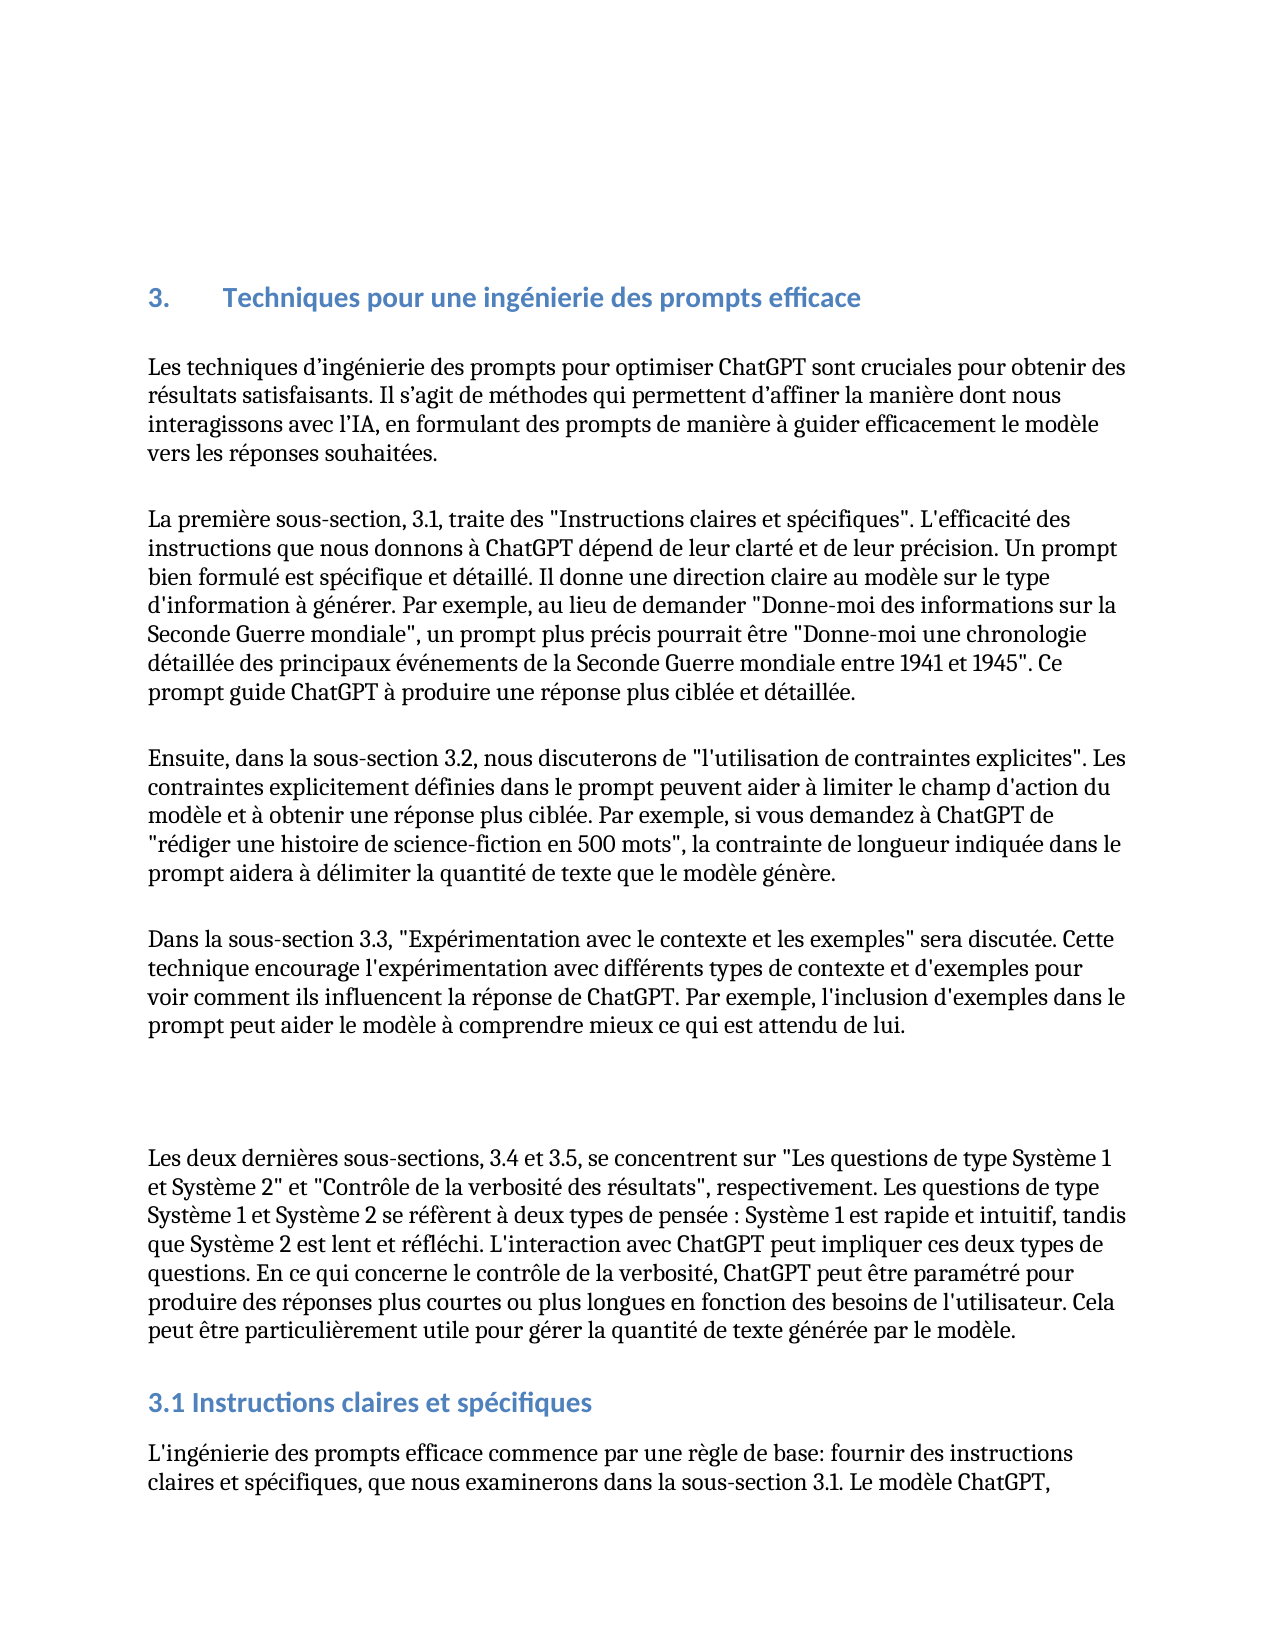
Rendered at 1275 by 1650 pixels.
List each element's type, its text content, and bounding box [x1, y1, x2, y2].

subtitle 3.1 Instructions claires et spécifiques [148, 1384, 1127, 1420]
list Techniques pour une ingénierie des prompts efficace [148, 279, 1127, 315]
text L'ingénierie des prompts efficace commence par une règle de base: fournir des instructions claires et spécifiques, que nous examinerons dans la sous-section 3.1. Le modèle ChatGPT, [148, 1439, 1127, 1496]
text La première sous-section, 3.1, traite des "Instructions claires et spécifiques". L'efficacité des instructions que nous donnons à ChatGPT dépend de leur clarté et de leur précision. Un prompt bien formulé est spécifique et détaillé. Il donne une direction claire au modèle sur le type d'information à générer. Par exemple, au lieu de demander "Donne-moi des informations sur la Seconde Guerre mondiale", un prompt plus précis pourrait être "Donne-moi une chronologie détaillée des principaux événements de la Seconde Guerre mondiale entre 1941 et 1945". Ce prompt guide ChatGPT à produire une réponse plus ciblée et détaillée. [148, 505, 1127, 706]
text Dans la sous-section 3.3, "Expérimentation avec le contexte et les exemples" sera discutée. Cette technique encourage l'expérimentation avec différents types de contexte et d'exemples pour voir comment ils influencent la réponse de ChatGPT. Par exemple, l'inclusion d'exemples dans le prompt peut aider le modèle à comprendre mieux ce qui est attendu de lui. [148, 925, 1127, 1040]
text Les techniques d’ingénierie des prompts pour optimiser ChatGPT sont cruciales pour obtenir des résultats satisfaisants. Il s’agit de méthodes qui permettent d’affiner la manière dont nous interagissons avec l’IA, en formulant des prompts de manière à guider efficacement le modèle vers les réponses souhaitées. [148, 352, 1127, 467]
text Les deux dernières sous-sections, 3.4 et 3.5, se concentrent sur "Les questions de type Système 1 et Système 2" et "Contrôle de la verbosité des résultats", respectivement. Les questions de type Système 1 et Système 2 se réfèrent à deux types de pensée : Système 1 est rapide et intuitif, tandis que Système 2 est lent et réfléchi. L'interaction avec ChatGPT peut impliquer ces deux types de questions. En ce qui concerne le contrôle de la verbosité, ChatGPT peut être paramétré pour produire des réponses plus courtes ou plus longues en fonction des besoins de l'utilisateur. Cela peut être particulièrement utile pour gérer la quantité de texte générée par le modèle. [148, 1144, 1127, 1345]
text Ensuite, dans la sous-section 3.2, nous discuterons de "l'utilisation de contraintes explicites". Les contraintes explicitement définies dans le prompt peuvent aider à limiter le champ d'action du modèle et à obtenir une réponse plus ciblée. Par exemple, si vous demandez à ChatGPT de "rédiger une histoire de science-fiction en 500 mots", la contrainte de longueur indiquée dans le prompt aidera à délimiter la quantité de texte que le modèle génère. [148, 744, 1127, 887]
